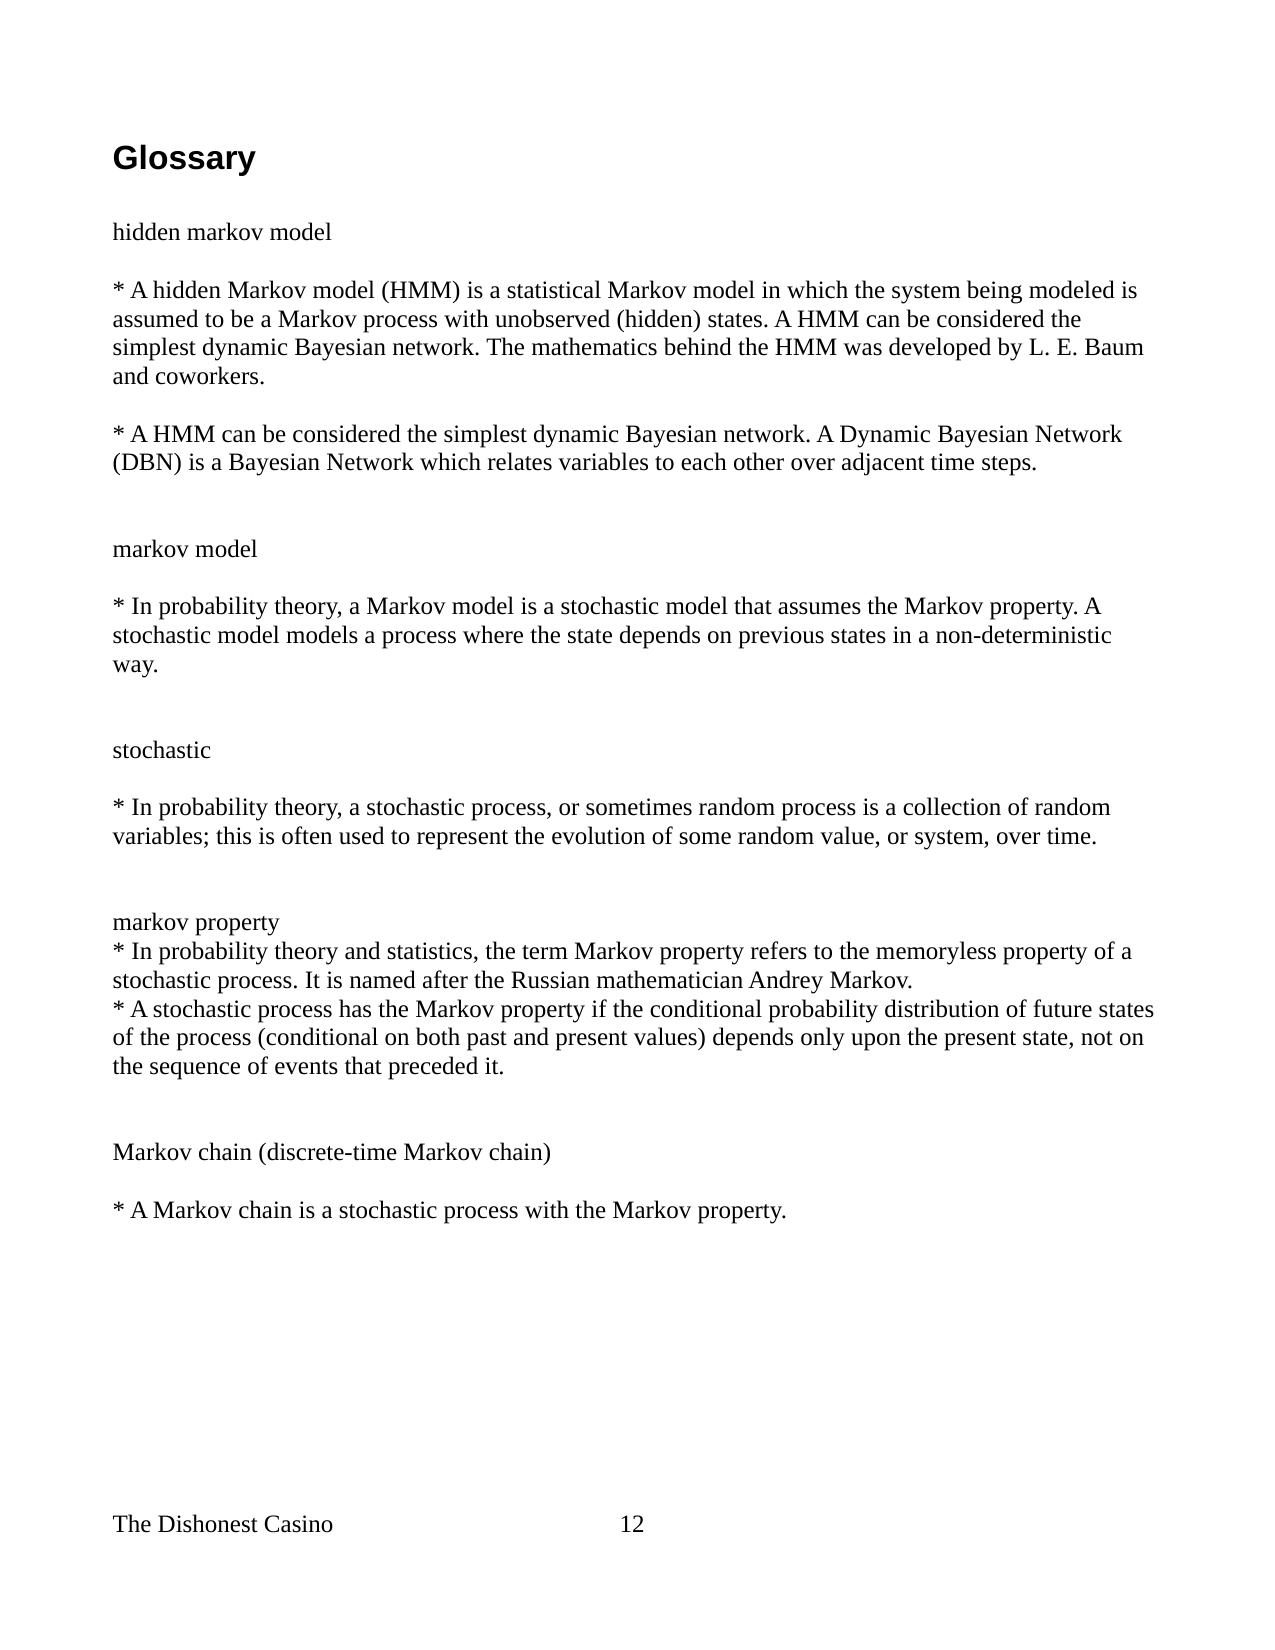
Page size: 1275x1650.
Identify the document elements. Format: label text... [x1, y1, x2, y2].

text * In probability theory, a Markov model is a stochastic model that assumes the Markov property. A stochastic model models a process where the state depends on previous states in a non-deterministic way. [112, 591, 1162, 677]
text stochastic [112, 735, 1162, 764]
text * In probability theory, a stochastic process, or sometimes random process is a collection of random variables; this is often used to represent the evolution of some random value, or system, over time. [112, 792, 1162, 850]
subtitle Glossary [112, 137, 1162, 176]
text * A stochastic process has the Markov property if the conditional probability distribution of future states of the process (conditional on both past and present values) depends only upon the present state, not on the sequence of events that preceded it. [112, 994, 1162, 1080]
text markov property [112, 907, 1162, 936]
text * A Markov chain is a stochastic process with the Markov property. [112, 1195, 1162, 1224]
text hidden markov model [112, 217, 1162, 246]
text markov model [112, 534, 1162, 562]
text * In probability theory and statistics, the term Markov property refers to the memoryless property of a stochastic process. It is named after the Russian mathematician Andrey Markov. [112, 936, 1162, 994]
text * A HMM can be considered the simplest dynamic Bayesian network. A Dynamic Bayesian Network (DBN) is a Bayesian Network which relates variables to each other over adjacent time steps. [112, 419, 1162, 476]
text Markov chain (discrete-time Markov chain) [112, 1137, 1162, 1166]
text * A hidden Markov model (HMM) is a statistical Markov model in which the system being modeled is assumed to be a Markov process with unobserved (hidden) states. A HMM can be considered the simplest dynamic Bayesian network. The mathematics behind the HMM was developed by L. E. Baum and coworkers. [112, 275, 1162, 390]
